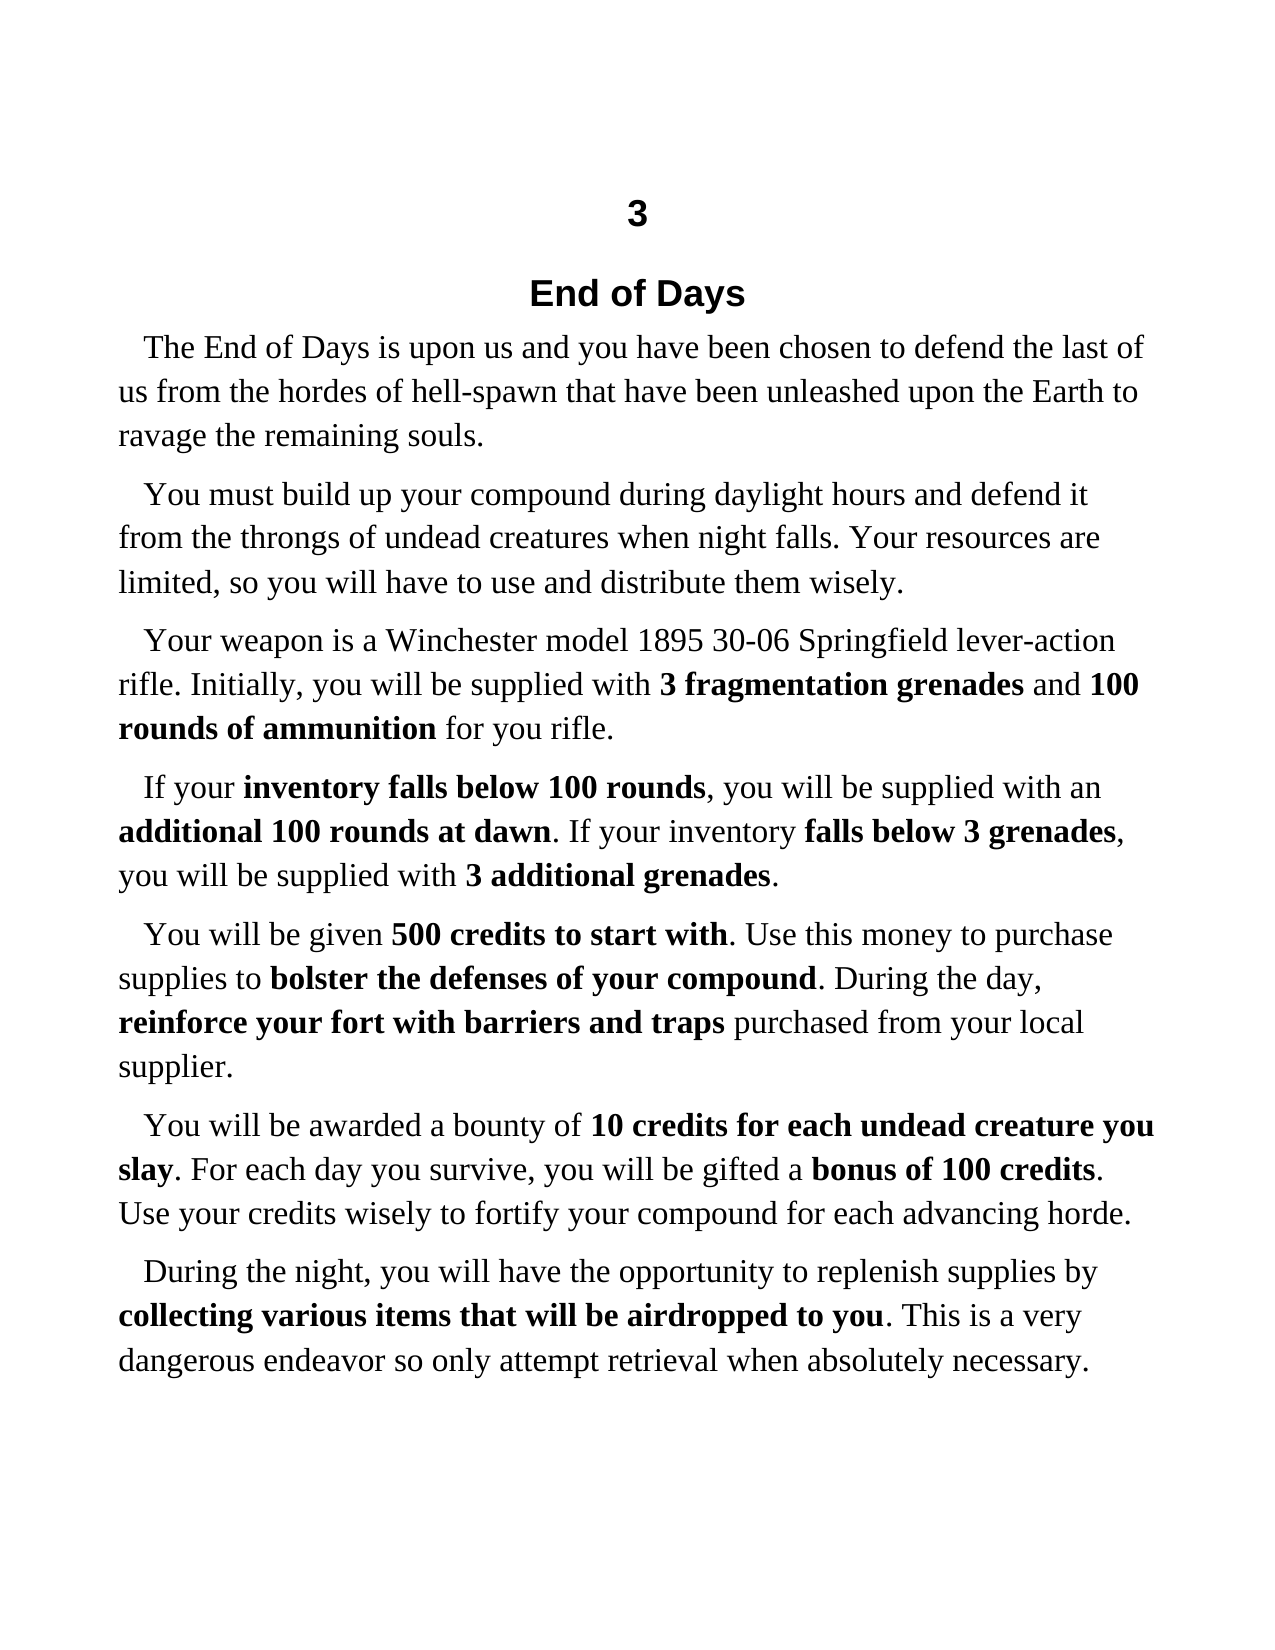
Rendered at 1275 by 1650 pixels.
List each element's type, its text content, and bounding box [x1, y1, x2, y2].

subtitle End of Days [118, 271, 1157, 314]
text During the night, you will have the opportunity to replenish supplies by collecting various items that will be airdropped to you. This is a very dangerous endeavor so only attempt retrieval when absolutely necessary. [118, 1252, 1157, 1378]
text You must build up your compound during daylight hours and defend it from the throngs of undead creatures when night falls. Your resources are limited, so you will have to use and distribute them wisely. [118, 474, 1157, 600]
text Your weapon is a Winchester model 1895 30-06 Springfield lever-action rifle. Initially, you will be supplied with 3 fragmentation grenades and 100 rounds of ammunition for you rifle. [118, 621, 1157, 747]
text You will be given 500 credits to start with. Use this money to purchase supplies to bolster the defenses of your compound. During the day, reinforce your fort with barriers and traps purchased from your local supplier. [118, 914, 1157, 1084]
subtitle 3 [118, 191, 1157, 234]
text If your inventory falls below 100 rounds, you will be supplied with an additional 100 rounds at dawn. If your inventory falls below 3 grenades, you will be supplied with 3 additional grenades. [118, 767, 1157, 894]
text The End of Days is upon us and you have been chosen to defend the last of us from the hordes of hell-spawn that have been unleashed upon the Earth to ravage the remaining souls. [118, 327, 1157, 453]
text You will be awarded a bounty of 10 credits for each undead creature you slay. For each day you survive, you will be gifted a bonus of 100 credits. Use your credits wisely to fortify your compound for each advancing horde. [118, 1105, 1157, 1231]
